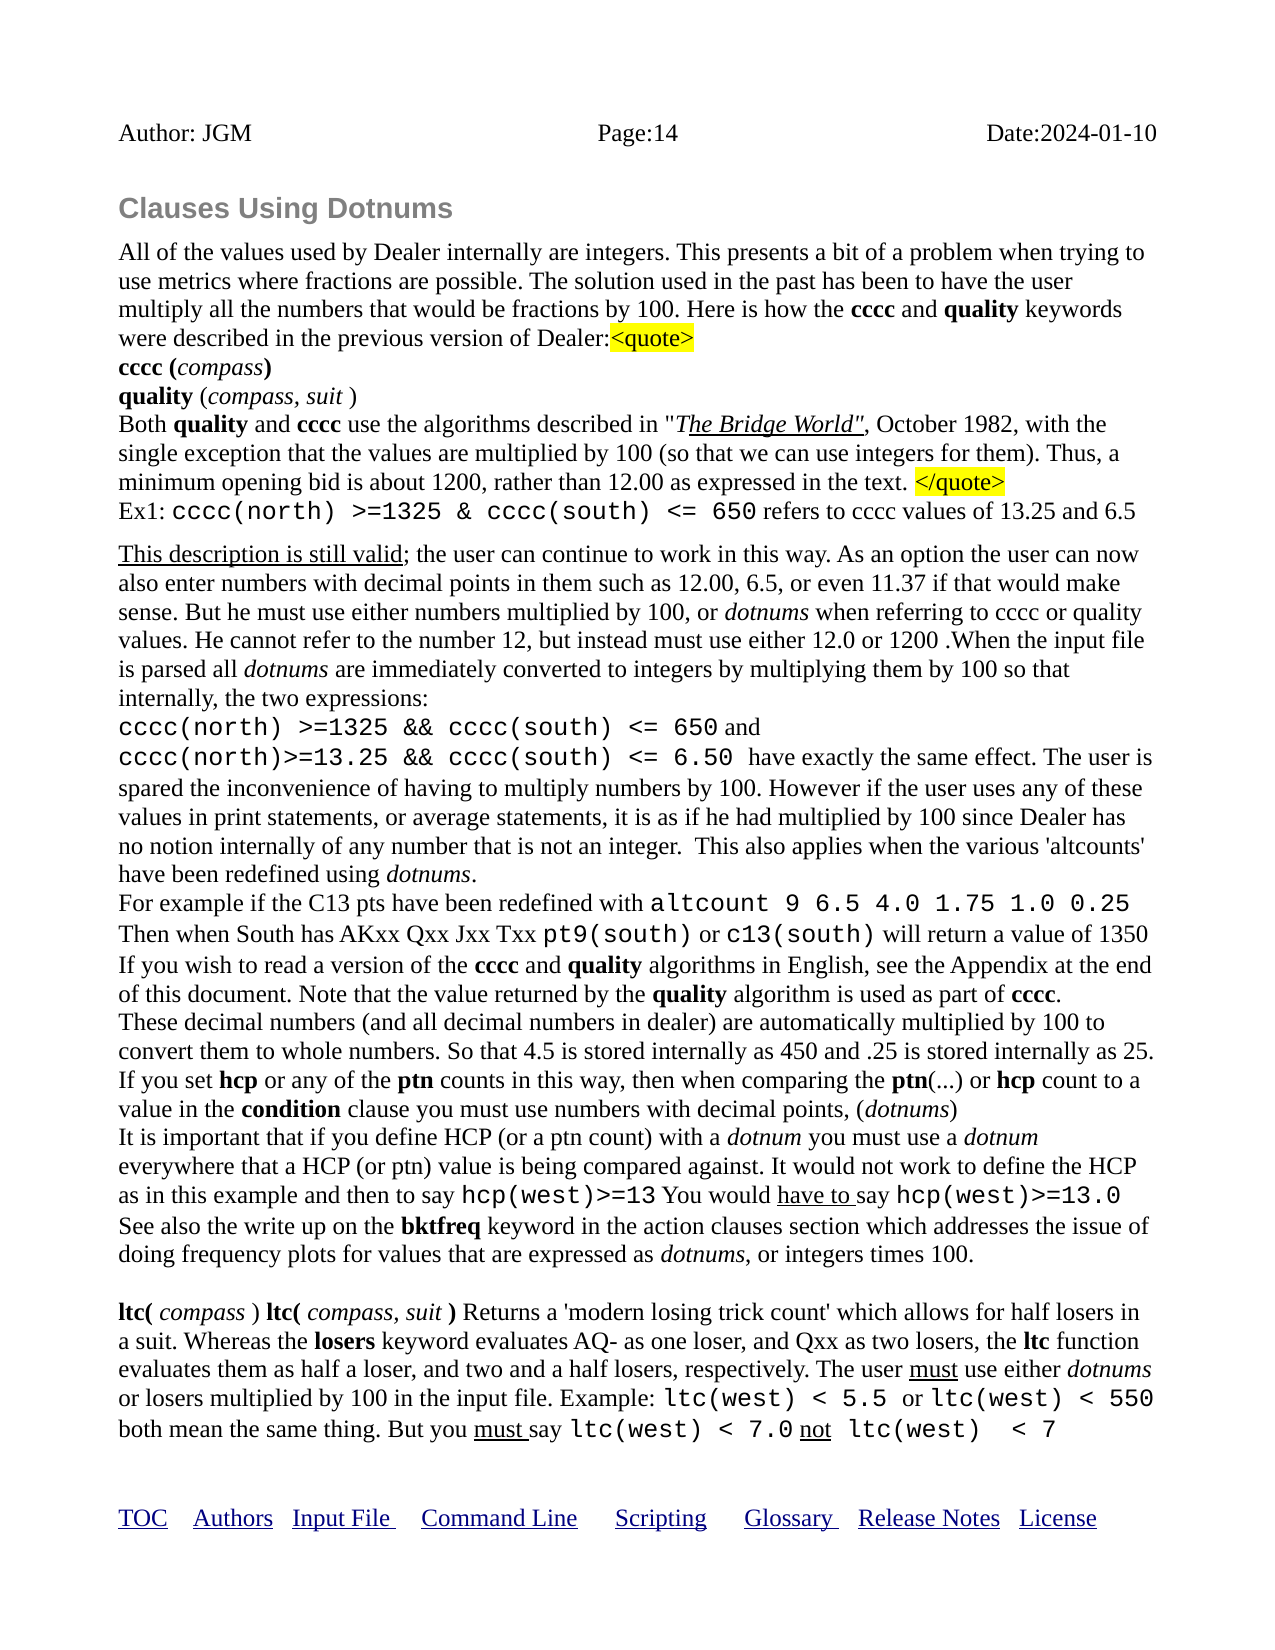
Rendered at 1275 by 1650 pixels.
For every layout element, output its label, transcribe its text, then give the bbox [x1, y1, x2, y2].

text cccc(north)>=13.25 && cccc(south) <= 6.50 have exactly the same effect. The user is spared the inconvenience of having to multiply numbers by 100. However if the user uses any of these values in print statements, or average statements, it is as if he had multiplied by 100 since Dealer has no notion internally of any number that is not an integer. This also applies when the various 'altcounts' have been redefined using dotnums. [118, 742, 1157, 888]
text quality (compass, suit ) Both quality and cccc use the algorithms described in "The Bridge World", October 1982, with the single exception that the values are multiplied by 100 (so that we can use integers for them). Thus, a minimum opening bid is about 1200, rather than 12.00 as expressed in the text. </quote> [118, 381, 1157, 496]
text Ex1: cccc(north) >=1325 & cccc(south) <= 650 refers to cccc values of 13.25 and 6.5 [118, 496, 1157, 527]
text These decimal numbers (and all decimal numbers in dealer) are automatically multiplied by 100 to convert them to whole numbers. So that 4.5 is stored internally as 450 and .25 is stored internally as 25. If you set hcp or any of the ptn counts in this way, then when comparing the ptn(...) or hcp count to a value in the condition clause you must use numbers with decimal points, (dotnums) [118, 1007, 1157, 1122]
text See also the write up on the bktfreq keyword in the action clauses section which addresses the issue of doing frequency plots for values that are expressed as dotnums, or integers times 100. [118, 1211, 1157, 1268]
text cccc (compass) [118, 352, 1157, 381]
text Then when South has AKxx Qxx Jxx Txx pt9(south) or c13(south) will return a value of 1350 If you wish to read a version of the cccc and quality algorithms in English, see the Appendix at the end of this document. Note that the value returned by the quality algorithm is used as part of cccc. [118, 919, 1157, 1007]
text For example if the C13 pts have been redefined with altcount 9 6.5 4.0 1.75 1.0 0.25 [118, 888, 1157, 919]
text This description is still valid; the user can continue to work in this way. As an option the user can now also enter numbers with decimal points in them such as 12.00, 6.5, or even 11.37 if that would make sense. But he must use either numbers multiplied by 100, or dotnums when referring to cccc or quality values. He cannot refer to the number 12, but instead must use either 12.0 or 1200 .When the input file is parsed all dotnums are immediately converted to integers by multiplying them by 100 so that internally, the two expressions: [118, 539, 1157, 712]
subtitle Clauses Using Dotnums [118, 191, 1157, 224]
text It is important that if you define HCP (or a ptn count) with a dotnum you must use a dotnum everywhere that a HCP (or ptn) value is being compared against. It would not work to define the HCP as in this example and then to say hcp(west)>=13 You would have to say hcp(west)>=13.0 [118, 1122, 1157, 1211]
text All of the values used by Dealer internally are integers. This presents a bit of a problem when trying to use metrics where fractions are possible. The solution used in the past has been to have the user multiply all the numbers that would be fractions by 100. Here is how the cccc and quality keywords were described in the previous version of Dealer:<quote> [118, 237, 1157, 352]
text cccc(north) >=1325 && cccc(south) <= 650 and [118, 712, 1157, 742]
text ltc( compass ) ltc( compass, suit ) Returns a 'modern losing trick count' which allows for half losers in a suit. Whereas the losers keyword evaluates AQ- as one loser, and Qxx as two losers, the ltc function evaluates them as half a loser, and two and a half losers, respectively. The user must use either dotnums or losers multiplied by 100 in the input file. Example: ltc(west) < 5.5 or ltc(west) < 550 both mean the same thing. But you must say ltc(west) < 7.0 not ltc(west) < 7 [118, 1297, 1157, 1445]
